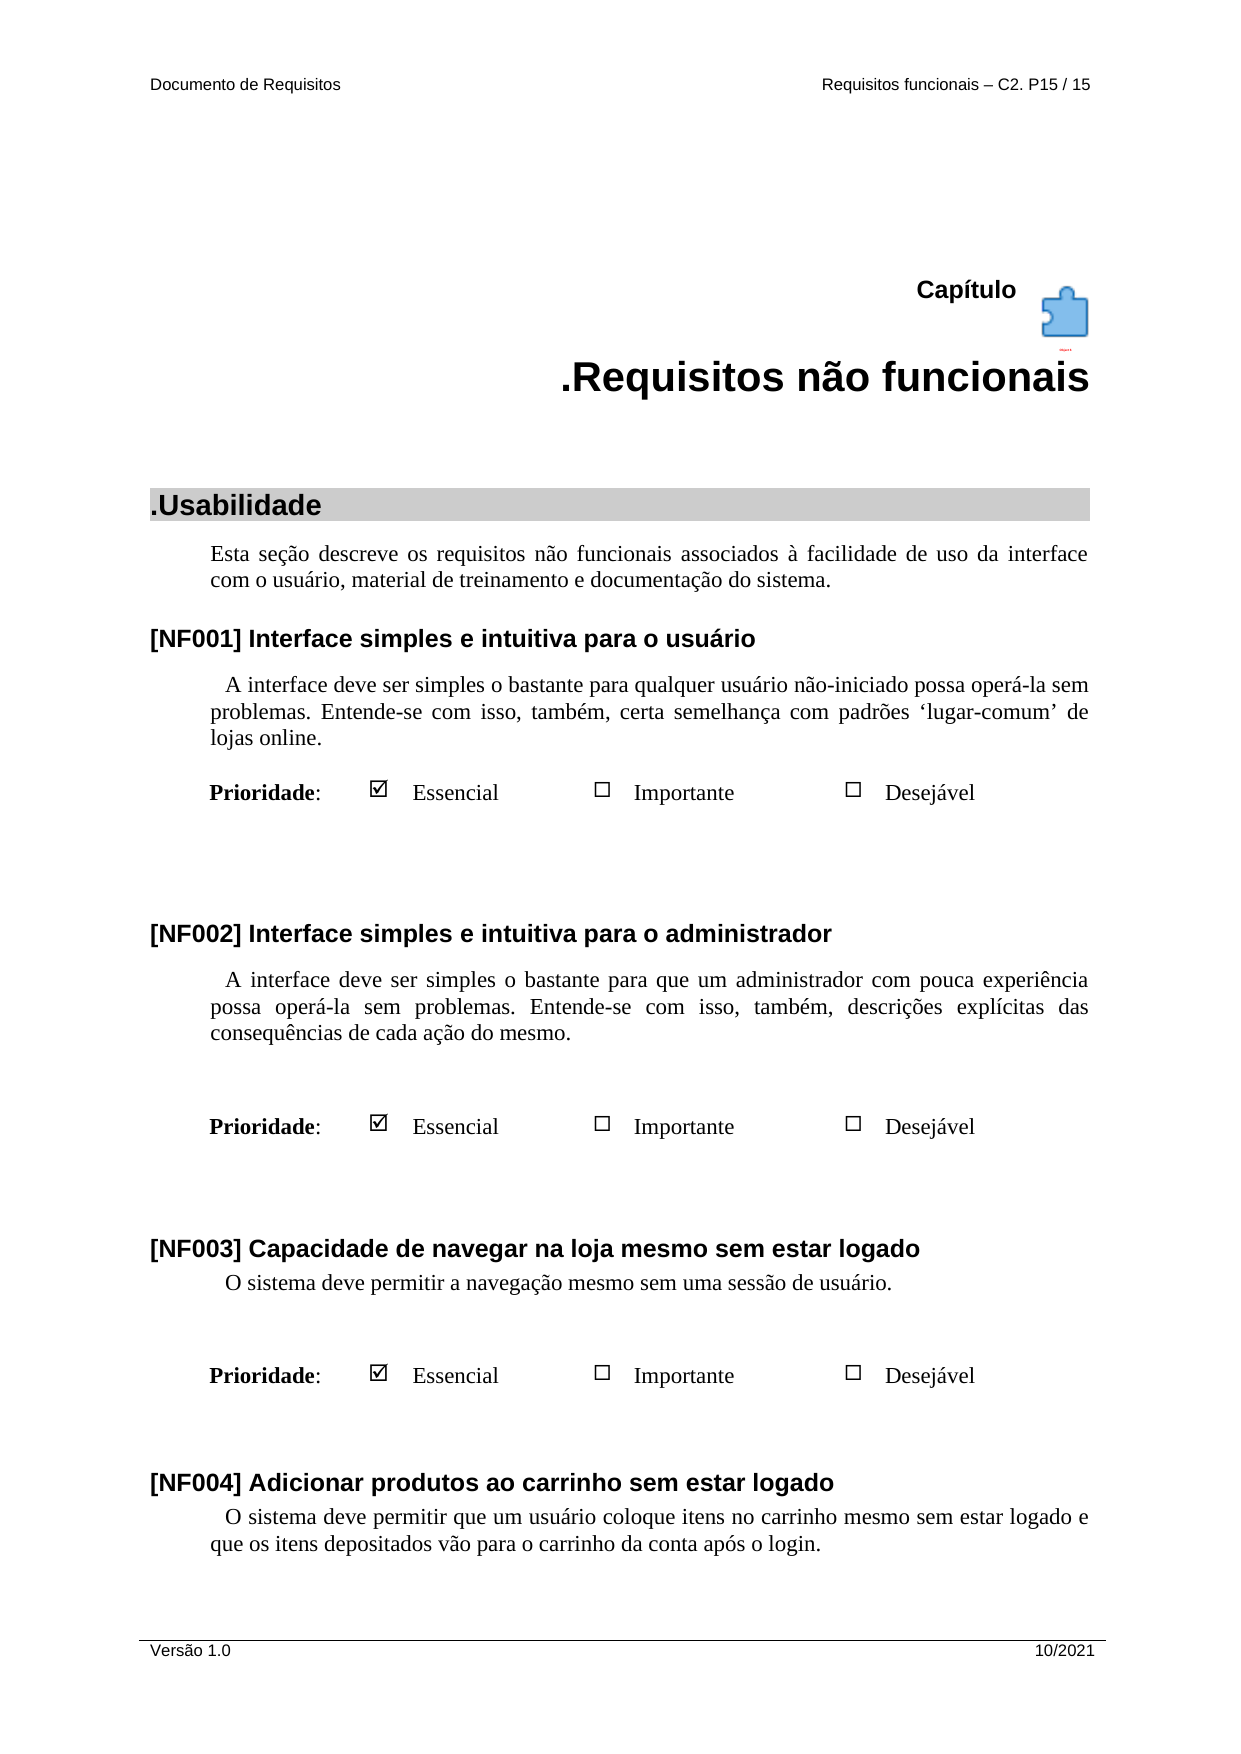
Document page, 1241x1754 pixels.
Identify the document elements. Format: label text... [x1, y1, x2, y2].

subtitle [NF002] Interface simples e intuitiva para o administrador [150, 919, 1090, 948]
table_header  [829, 1091, 873, 1161]
subtitle Usabilidade [150, 488, 1090, 521]
table_header Desejável [874, 757, 1017, 828]
table_header Desejável [874, 1091, 1017, 1161]
table_header Prioridade: [194, 757, 357, 828]
table_header Importante [623, 1091, 829, 1161]
subtitle Requisitos não funcionais [150, 352, 1090, 400]
table_header Essencial [401, 757, 578, 828]
table_header Essencial [401, 1340, 578, 1411]
table_header Prioridade: [194, 1091, 357, 1161]
table_header  [829, 1340, 873, 1411]
table_header Importante [623, 757, 829, 828]
table_header  [578, 1091, 622, 1161]
table_header Desejável [874, 1340, 1017, 1411]
text Esta seção descreve os requisitos não funcionais associados à facilidade de uso da interface com o usuário, material de treinamento e documentação do sistema. [210, 540, 1090, 593]
table_header  [578, 1340, 622, 1411]
table_header  [357, 1340, 401, 1411]
text A interface deve ser simples o bastante para que um administrador com pouca experiência possa operá-la sem problemas. Entende-se com isso, também, descrições explícitas das consequências de cada ação do mesmo. [210, 966, 1090, 1046]
table_header  [578, 757, 622, 828]
table_header Essencial [401, 1091, 578, 1161]
text A interface deve ser simples o bastante para qualquer usuário não-iniciado possa operá-la sem problemas. Entende-se com isso, também, certa semelhança com padrões ‘lugar-comum’ de lojas online. [210, 672, 1090, 751]
subtitle [NF003] Capacidade de navegar na loja mesmo sem estar logado [150, 1234, 1090, 1262]
table_header  [829, 757, 873, 828]
table_header Prioridade: [194, 1340, 357, 1411]
text Capítulo [150, 275, 1090, 352]
table_header  [357, 757, 401, 828]
text [NF001] Interface simples e intuitiva para o usuário [150, 624, 1090, 653]
table_header Importante [623, 1340, 829, 1411]
text O sistema deve permitir que um usuário coloque itens no carrinho mesmo sem estar logado e que os itens depositados vão para o carrinho da conta após o login. [210, 1503, 1090, 1556]
subtitle [NF004] Adicionar produtos ao carrinho sem estar logado [150, 1468, 1090, 1497]
text O sistema deve permitir a navegação mesmo sem uma sessão de usuário. [210, 1269, 1090, 1295]
table_header  [357, 1091, 401, 1161]
